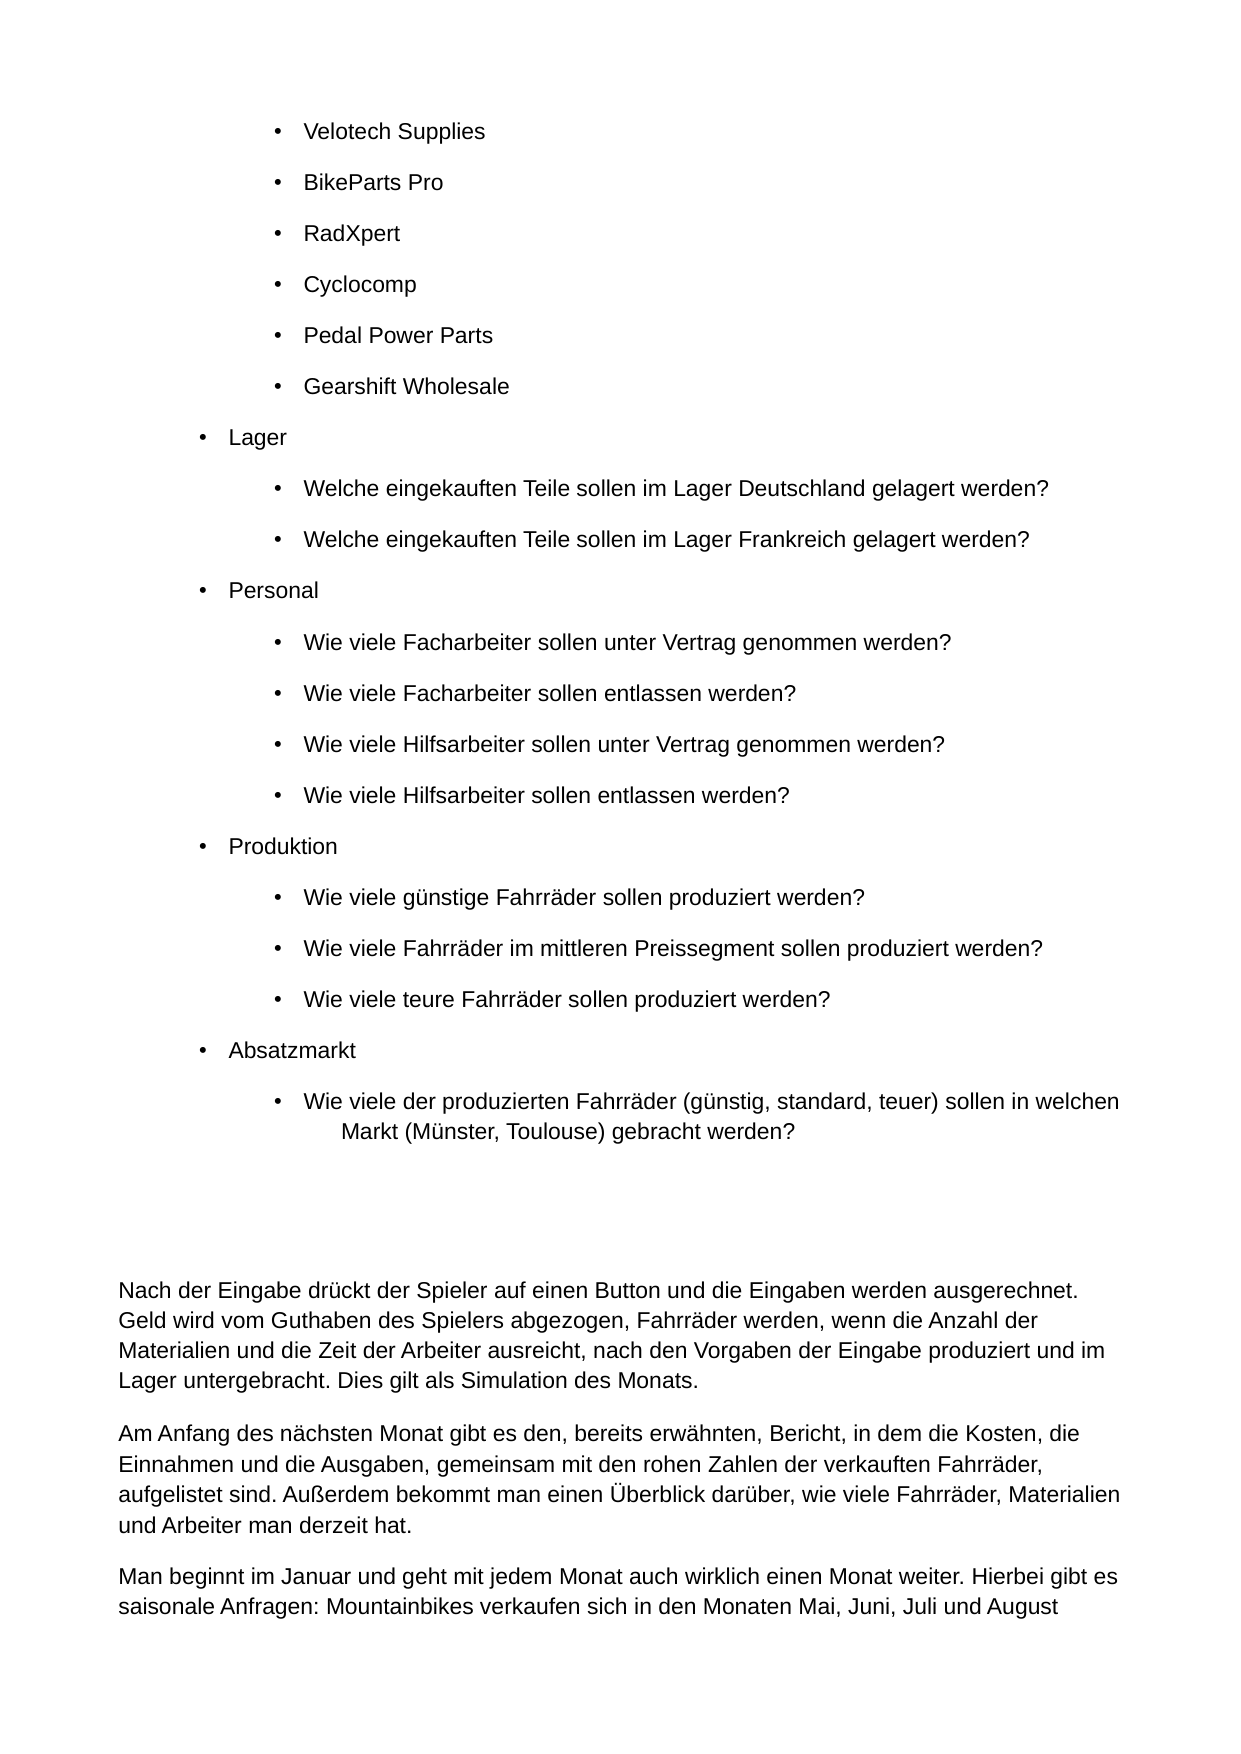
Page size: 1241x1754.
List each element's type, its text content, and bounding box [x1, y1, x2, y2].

list Wie viele der produzierten Fahrräder (günstig, standard, teuer) sollen in welchen Markt (Münster, Toulouse) gebracht werden? [274, 1088, 1122, 1144]
text Am Anfang des nächsten Monat gibt es den, bereits erwähnten, Bericht, in dem die Kosten, die Einnahmen und die Ausgaben, gemeinsam mit den rohen Zahlen der verkauften Fahrräder, aufgelistet sind. Außerdem bekommt man einen Überblick darüber, wie viele Fahrräder, Materialien und Arbeiter man derzeit hat. [118, 1418, 1122, 1538]
list Wie viele Fahrräder im mittleren Preissegment sollen produziert werden? [274, 935, 1122, 961]
list Gearshift Wholesale [274, 373, 1122, 400]
list Wie viele Facharbeiter sollen entlassen werden? [274, 679, 1122, 706]
list Cyclocomp [274, 271, 1122, 298]
text Nach der Eingabe drückt der Spieler auf einen Button und die Eingaben werden ausgerechnet. Geld wird vom Guthaben des Spielers abgezogen, Fahrräder werden, wenn die Anzahl der Materialien und die Zeit der Arbeiter ausreicht, nach den Vorgaben der Eingabe produziert und im Lager untergebracht. Dies gilt als Simulation des Monats. [118, 1277, 1122, 1394]
list Pedal Power Parts [274, 322, 1122, 349]
list Velotech Supplies [274, 118, 1122, 144]
list Absatzmarkt [199, 1037, 1122, 1063]
list Wie viele günstige Fahrräder sollen produziert werden? [274, 884, 1122, 910]
text Man beginnt im Januar und geht mit jedem Monat auch wirklich einen Monat weiter. Hierbei gibt es saisonale Anfragen: Mountainbikes verkaufen sich in den Monaten Mai, Juni, Juli und August [118, 1563, 1122, 1619]
list Welche eingekauften Teile sollen im Lager Frankreich gelagert werden? [274, 526, 1122, 553]
list Wie viele Hilfsarbeiter sollen entlassen werden? [274, 782, 1122, 808]
list Wie viele Facharbeiter sollen unter Vertrag genommen werden? [274, 628, 1122, 655]
list BikeParts Pro [274, 169, 1122, 196]
list Wie viele teure Fahrräder sollen produziert werden? [274, 986, 1122, 1012]
list Lager [199, 424, 1122, 451]
list RadXpert [274, 220, 1122, 247]
list Produktion [199, 833, 1122, 859]
list Wie viele Hilfsarbeiter sollen unter Vertrag genommen werden? [274, 731, 1122, 757]
list Personal [199, 577, 1122, 604]
list Welche eingekauften Teile sollen im Lager Deutschland gelagert werden? [274, 475, 1122, 502]
